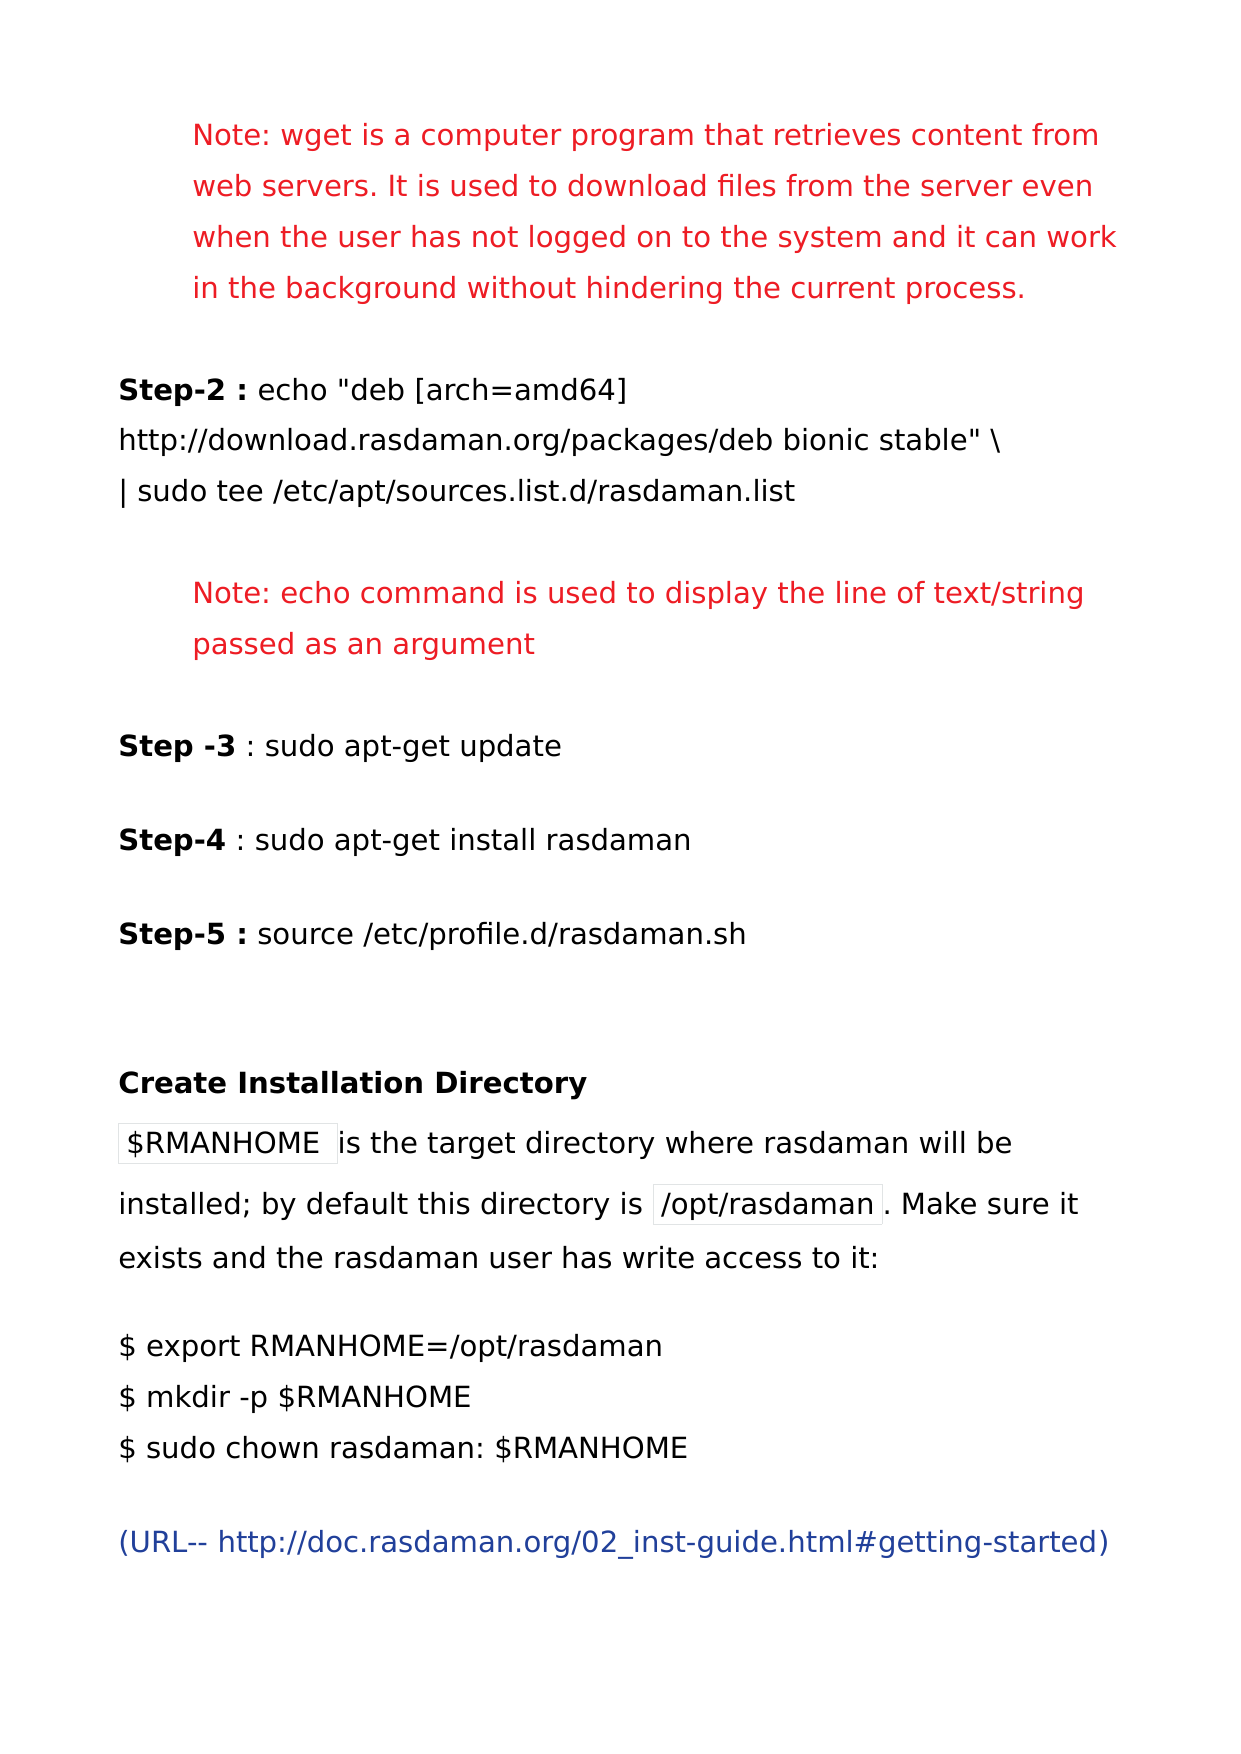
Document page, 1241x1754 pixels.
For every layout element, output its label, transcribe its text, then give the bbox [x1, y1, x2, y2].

text (URL-- http://doc.rasdaman.org/02_inst-guide.html#getting-started) [118, 1526, 1122, 1559]
text | sudo tee /etc/apt/sources.list.d/rasdaman.list [118, 475, 1122, 509]
text $ sudo chown rasdaman: $RMANHOME [118, 1431, 1122, 1465]
subtitle Create Installation Directory [118, 1066, 1122, 1100]
text Note: wget is a computer program that retrieves content from web servers. It is used to download files from the server even when the user has not logged on to the system and it can work in the background without hindering the current process. [118, 118, 1122, 305]
text Step-5 : source /etc/profile.d/rasdaman.sh [118, 917, 1122, 951]
text Step-4 : sudo apt-get install rasdaman [118, 823, 1122, 857]
text $RMANHOME is the target directory where rasdaman will be installed; by default this directory is /opt/rasdaman. Make sure it exists and the rasdaman user has write access to it: [118, 1123, 1122, 1275]
text Step-2 : echo "deb [arch=amd64] http://download.rasdaman.org/packages/deb bionic stable" \ [118, 373, 1122, 458]
text $ mkdir -p $RMANHOME [118, 1381, 1122, 1414]
text $ export RMANHOME=/opt/rasdaman [118, 1329, 1122, 1363]
text Note: echo command is used to display the line of text/string passed as an argument [118, 577, 1122, 661]
text Step -3 : sudo apt-get update [118, 729, 1122, 763]
